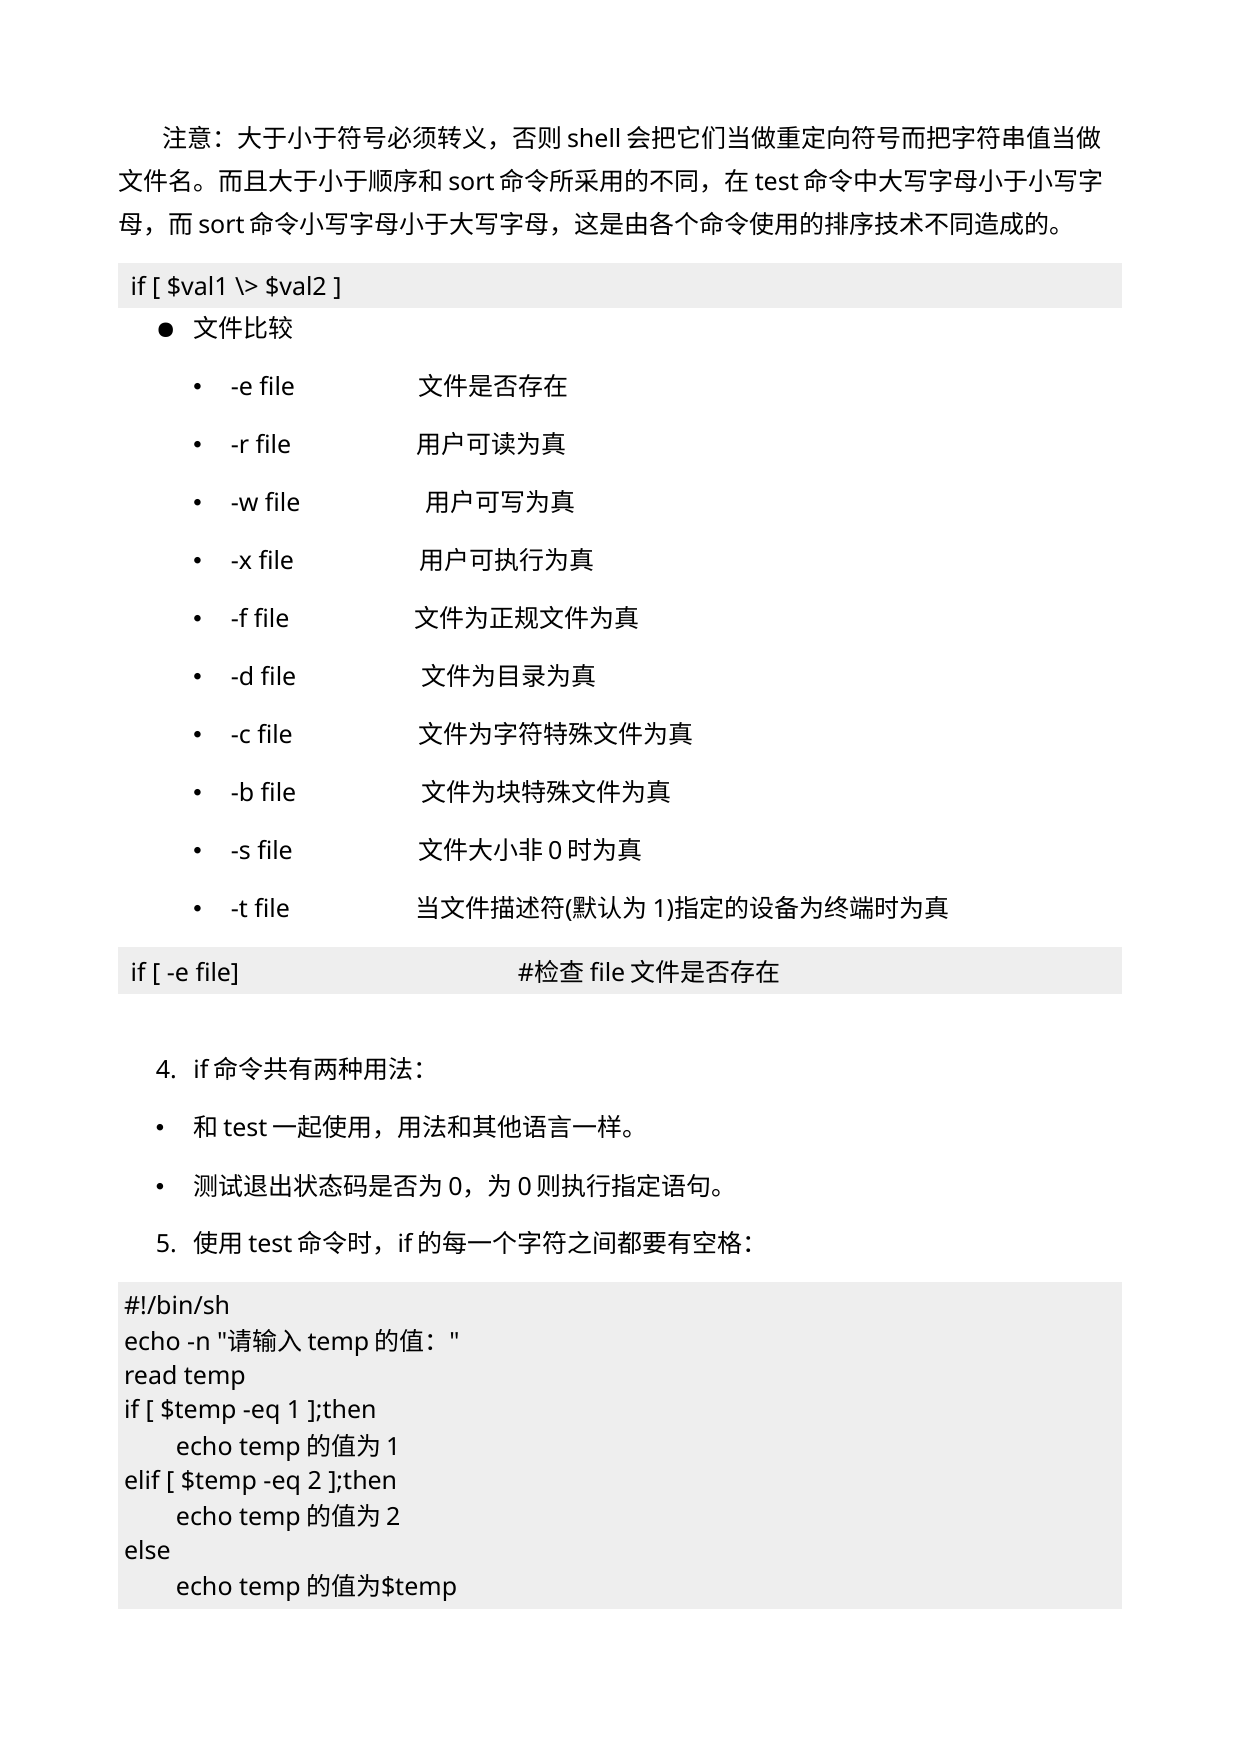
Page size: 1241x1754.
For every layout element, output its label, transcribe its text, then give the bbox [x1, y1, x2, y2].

table_header if [ $val1 \> $val2 ] [118, 263, 1122, 308]
list -t file 当文件描述符(默认为1)指定的设备为终端时为真 [193, 889, 1122, 925]
table_header if [ -e file] #检查file文件是否存在 [118, 947, 1122, 994]
list -b file 文件为块特殊文件为真 [193, 773, 1122, 809]
table_header #!/bin/sh echo -n "请输入temp的值：" read temp if [ $temp -eq 1 ];then echo temp的值为1 elif [ $temp -eq 2 ];then echo temp的值为2 else echo temp的值为$temp [118, 1282, 1122, 1609]
list -f file 文件为正规文件为真 [193, 599, 1122, 635]
list if命令共有两种用法： [156, 1050, 1122, 1086]
list 和test一起使用，用法和其他语言一样。 [156, 1108, 1122, 1144]
list -w file 用户可写为真 [193, 483, 1122, 519]
text 注意：大于小于符号必须转义，否则shell会把它们当做重定向符号而把字符串值当做文件名。而且大于小于顺序和sort命令所采用的不同，在test命令中大写字母小于小写字母，而sort命令小写字母小于大写字母，这是由各个命令使用的排序技术不同造成的。 [118, 118, 1122, 241]
list 测试退出状态码是否为0，为0则执行指定语句。 [156, 1166, 1122, 1202]
list -e file 文件是否存在 [193, 367, 1122, 403]
list 使用test命令时，if的每一个字符之间都要有空格： [156, 1224, 1122, 1260]
list -r file 用户可读为真 [193, 424, 1122, 461]
list -s file 文件大小非0时为真 [193, 831, 1122, 867]
list -d file 文件为目录为真 [193, 657, 1122, 693]
list -c file 文件为字符特殊文件为真 [193, 715, 1122, 751]
list 文件比较 [156, 308, 1122, 345]
list -x file 用户可执行为真 [193, 541, 1122, 577]
